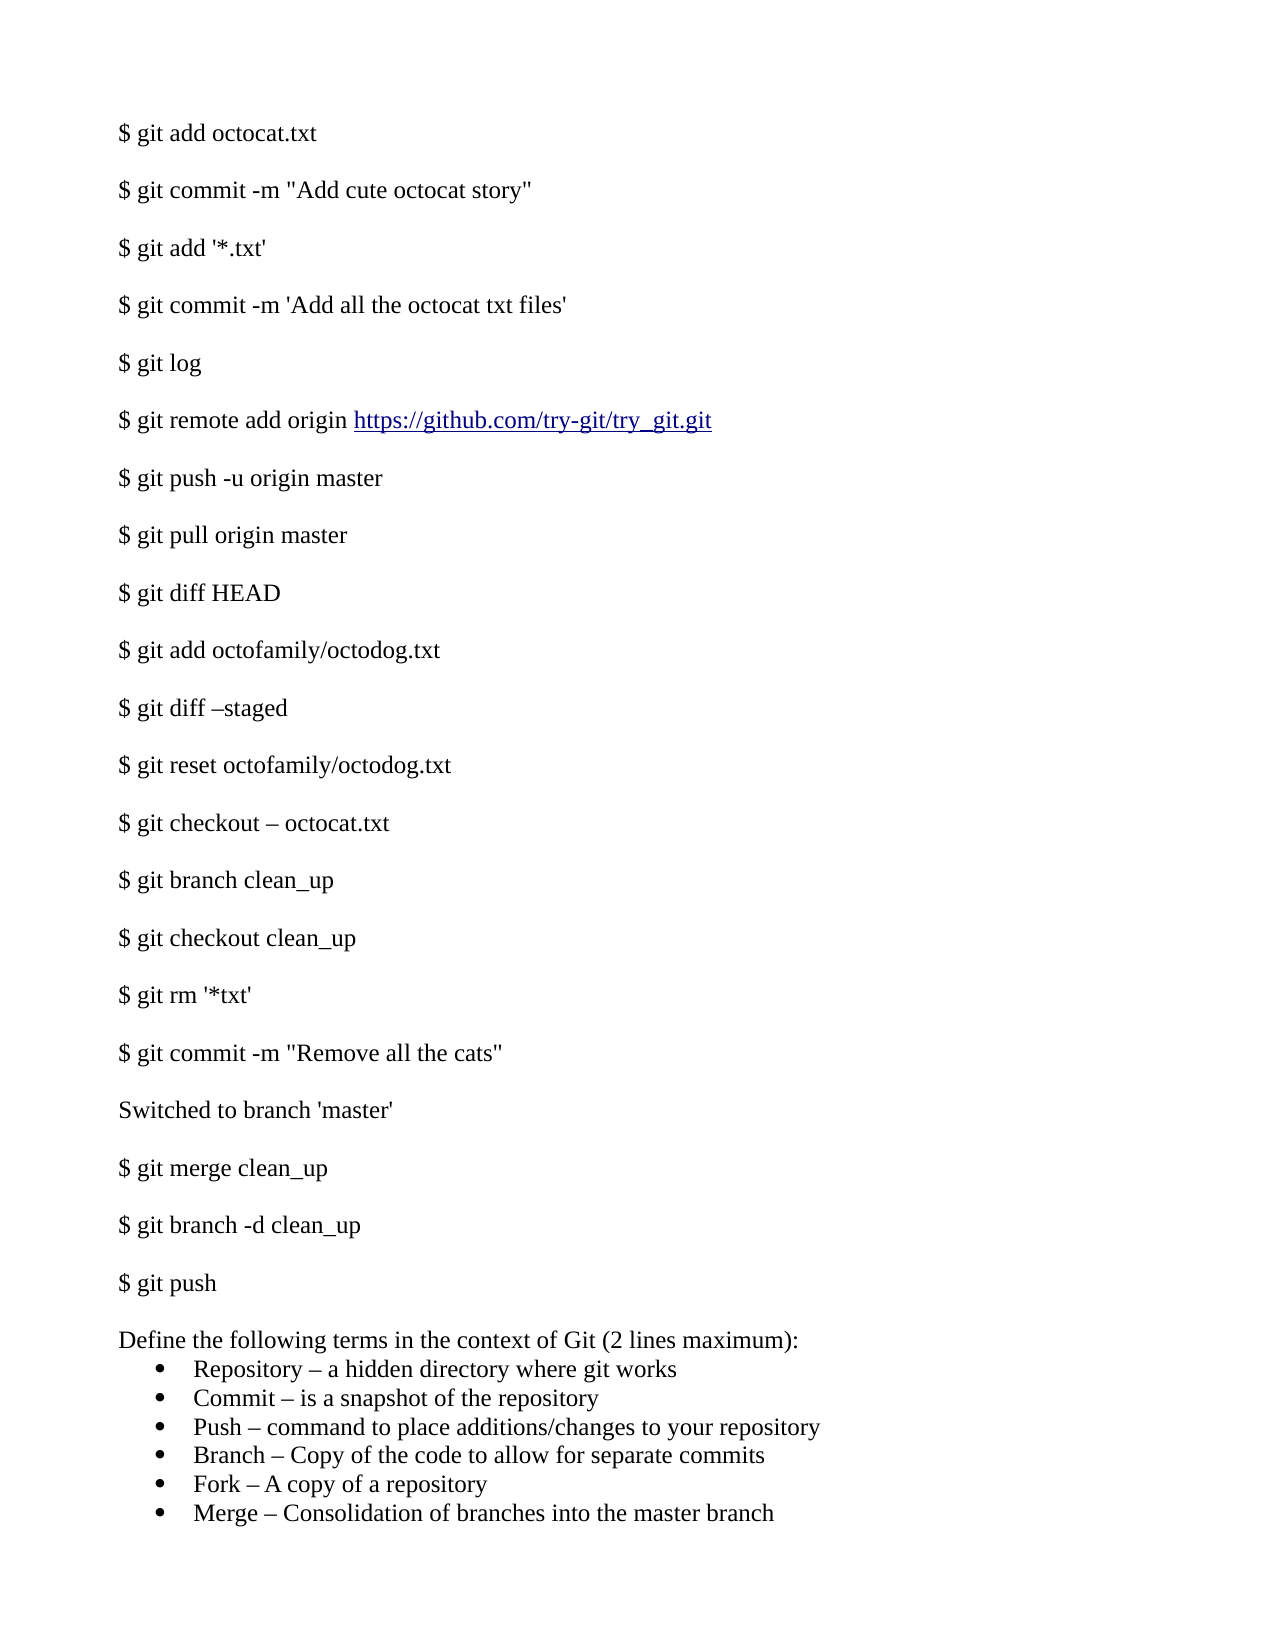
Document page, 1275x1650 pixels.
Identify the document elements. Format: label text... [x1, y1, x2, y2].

text $ git branch clean_up [118, 866, 1157, 894]
list Repository – a hidden directory where git works [156, 1354, 1157, 1383]
text $ git commit -m "Remove all the cats" [118, 1038, 1157, 1067]
text $ git commit -m 'Add all the octocat txt files' [118, 291, 1157, 319]
text $ git add '*.txt' [118, 233, 1157, 262]
text $ git branch -d clean_up [118, 1211, 1157, 1239]
text Switched to branch 'master' [118, 1096, 1157, 1124]
list Push – command to place additions/changes to your repository [156, 1412, 1157, 1441]
text $ git remote add origin https://github.com/try-git/try_git.git [118, 406, 1157, 434]
text $ git rm '*txt' [118, 981, 1157, 1009]
list Commit – is a snapshot of the repository [156, 1383, 1157, 1412]
text $ git merge clean_up [118, 1153, 1157, 1182]
text $ git push [118, 1268, 1157, 1297]
text $ git checkout – octocat.txt [118, 808, 1157, 837]
text $ git push -u origin master [118, 463, 1157, 492]
text $ git log [118, 348, 1157, 377]
text $ git add octofamily/octodog.txt [118, 636, 1157, 664]
list Fork – A copy of a repository [156, 1469, 1157, 1498]
text $ git diff –staged [118, 693, 1157, 722]
list Branch – Copy of the code to allow for separate commits [156, 1441, 1157, 1469]
text $ git checkout clean_up [118, 923, 1157, 952]
text $ git commit -m "Add cute octocat story" [118, 176, 1157, 204]
text $ git pull origin master [118, 521, 1157, 549]
list Merge – Consolidation of branches into the master branch [156, 1498, 1157, 1527]
text $ git diff HEAD [118, 578, 1157, 607]
text $ git reset octofamily/octodog.txt [118, 751, 1157, 779]
text $ git add octocat.txt [118, 118, 1157, 147]
text Define the following terms in the context of Git (2 lines maximum): [118, 1326, 1157, 1354]
